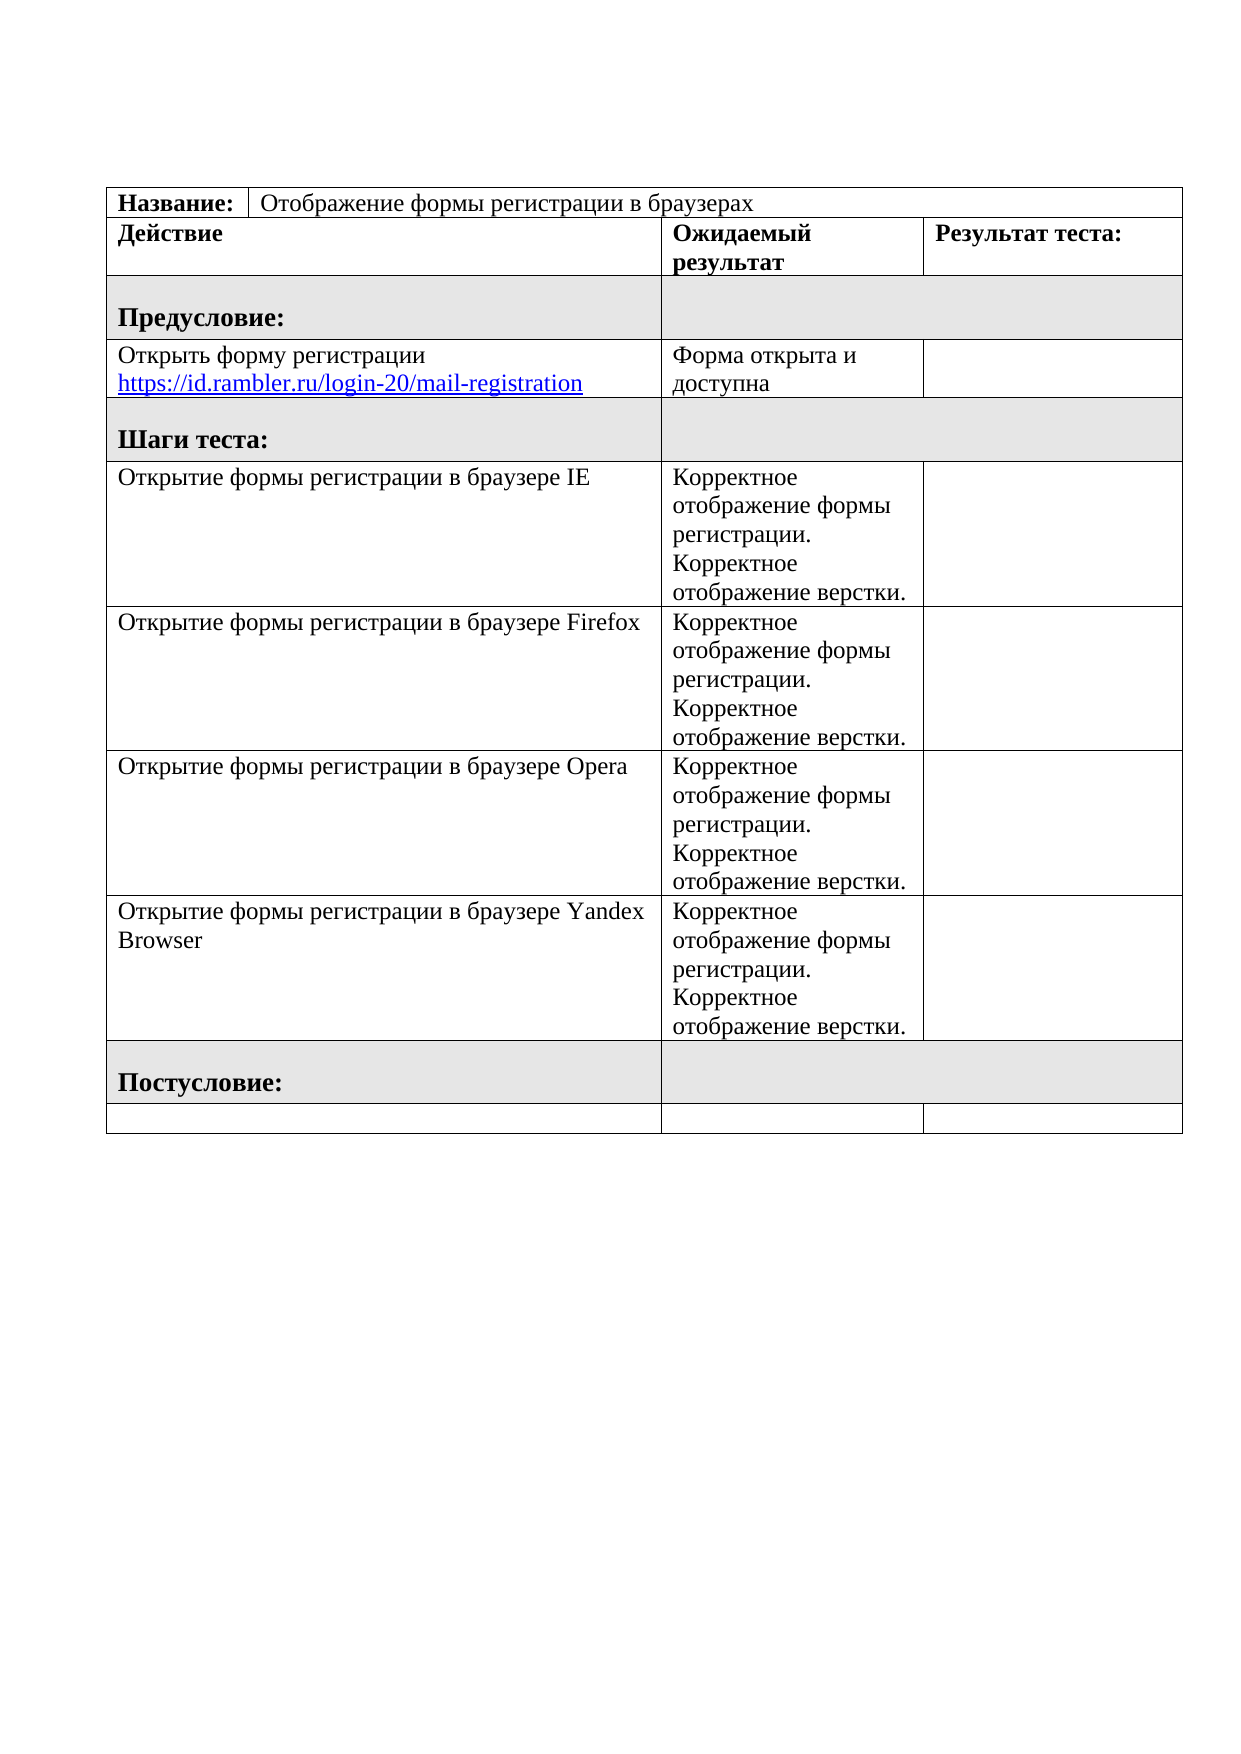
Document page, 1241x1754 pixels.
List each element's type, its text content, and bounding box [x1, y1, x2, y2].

table_cell [107, 1104, 661, 1133]
table_cell Шаги теста: [107, 398, 661, 461]
table_cell Открытие формы регистрации в браузере IE [107, 462, 661, 606]
table_cell [924, 607, 1182, 750]
table_cell [924, 896, 1182, 1040]
table_cell Форма открыта и доступна [662, 340, 923, 397]
table_cell [662, 1041, 1182, 1103]
table_cell [924, 462, 1182, 606]
table_cell Корректное отображение формы регистрации. Корректное отображение верстки. [662, 896, 923, 1040]
table_cell Предусловие: [107, 276, 661, 339]
table_cell [924, 1104, 1182, 1133]
table_cell [662, 398, 1182, 461]
table_cell Открыть форму регистрации https://id.rambler.ru/login-20/mail-registration [107, 340, 661, 397]
table_cell [924, 751, 1182, 895]
table_header Название: [107, 188, 248, 217]
table_cell [662, 1104, 923, 1133]
table_header Отображение формы регистрации в браузерах [249, 188, 1182, 217]
table_cell Корректное отображение формы регистрации. Корректное отображение верстки. [662, 751, 923, 895]
table_cell Действие [107, 218, 661, 275]
table_cell Постусловие: [107, 1041, 661, 1103]
table_cell [662, 276, 1182, 339]
table_cell [924, 340, 1182, 397]
table_cell Ожидаемый результат [662, 218, 923, 275]
table_cell Корректное отображение формы регистрации. Корректное отображение верстки. [662, 462, 923, 606]
table_cell Результат теста: [924, 218, 1182, 275]
table_cell Открытие формы регистрации в браузере Opera [107, 751, 661, 895]
table_cell Открытие формы регистрации в браузере Firefox [107, 607, 661, 750]
table_cell Открытие формы регистрации в браузере Yandex Browser [107, 896, 661, 1040]
table_cell Корректное отображение формы регистрации. Корректное отображение верстки. [662, 607, 923, 750]
